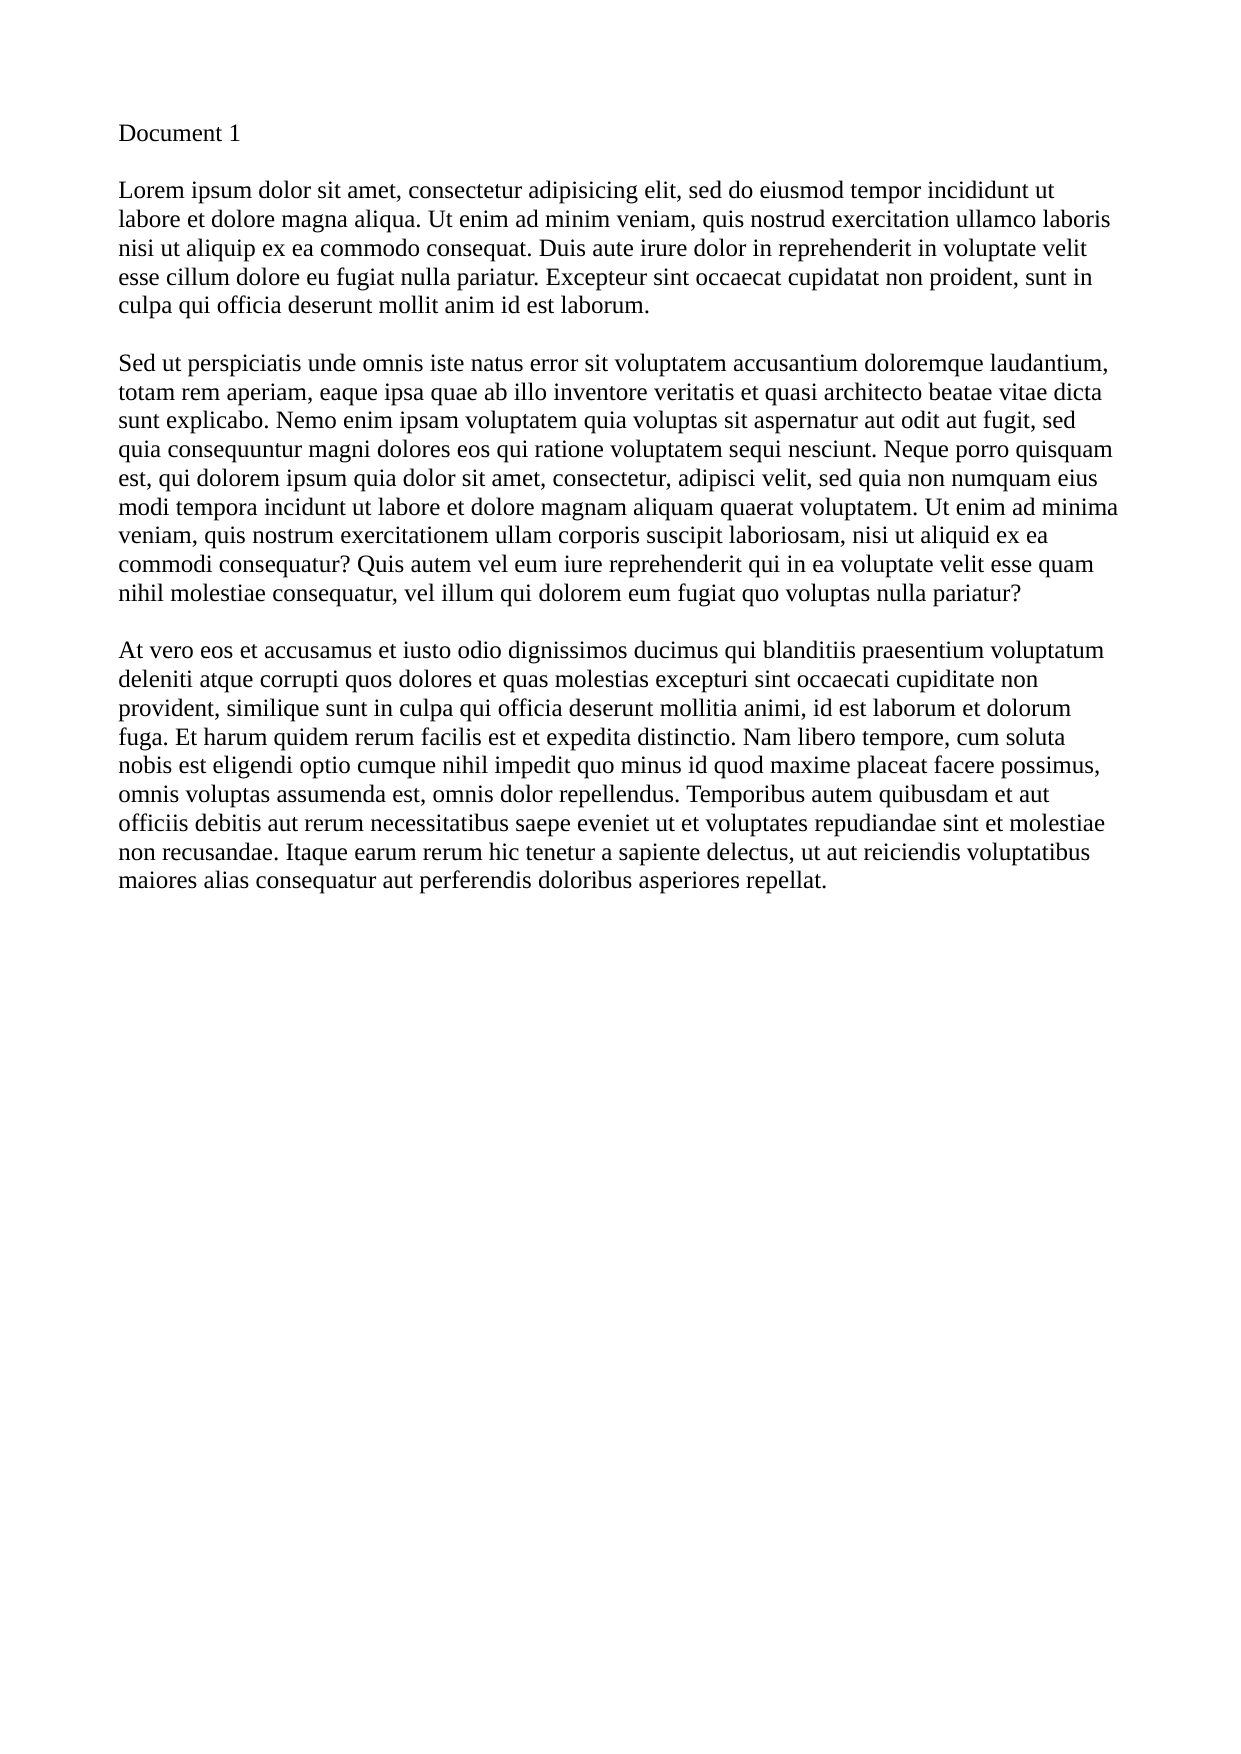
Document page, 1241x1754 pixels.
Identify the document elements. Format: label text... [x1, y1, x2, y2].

text Document 1 [118, 118, 1122, 147]
text At vero eos et accusamus et iusto odio dignissimos ducimus qui blanditiis praesentium voluptatum deleniti atque corrupti quos dolores et quas molestias excepturi sint occaecati cupiditate non provident, similique sunt in culpa qui officia deserunt mollitia animi, id est laborum et dolorum fuga. Et harum quidem rerum facilis est et expedita distinctio. Nam libero tempore, cum soluta nobis est eligendi optio cumque nihil impedit quo minus id quod maxime placeat facere possimus, omnis voluptas assumenda est, omnis dolor repellendus. Temporibus autem quibusdam et aut officiis debitis aut rerum necessitatibus saepe eveniet ut et voluptates repudiandae sint et molestiae non recusandae. Itaque earum rerum hic tenetur a sapiente delectus, ut aut reiciendis voluptatibus maiores alias consequatur aut perferendis doloribus asperiores repellat. [118, 636, 1122, 894]
text Lorem ipsum dolor sit amet, consectetur adipisicing elit, sed do eiusmod tempor incididunt ut labore et dolore magna aliqua. Ut enim ad minim veniam, quis nostrud exercitation ullamco laboris nisi ut aliquip ex ea commodo consequat. Duis aute irure dolor in reprehenderit in voluptate velit esse cillum dolore eu fugiat nulla pariatur. Excepteur sint occaecat cupidatat non proident, sunt in culpa qui officia deserunt mollit anim id est laborum. [118, 176, 1122, 319]
text Sed ut perspiciatis unde omnis iste natus error sit voluptatem accusantium doloremque laudantium, totam rem aperiam, eaque ipsa quae ab illo inventore veritatis et quasi architecto beatae vitae dicta sunt explicabo. Nemo enim ipsam voluptatem quia voluptas sit aspernatur aut odit aut fugit, sed quia consequuntur magni dolores eos qui ratione voluptatem sequi nesciunt. Neque porro quisquam est, qui dolorem ipsum quia dolor sit amet, consectetur, adipisci velit, sed quia non numquam eius modi tempora incidunt ut labore et dolore magnam aliquam quaerat voluptatem. Ut enim ad minima veniam, quis nostrum exercitationem ullam corporis suscipit laboriosam, nisi ut aliquid ex ea commodi consequatur? Quis autem vel eum iure reprehenderit qui in ea voluptate velit esse quam nihil molestiae consequatur, vel illum qui dolorem eum fugiat quo voluptas nulla pariatur? [118, 348, 1122, 607]
